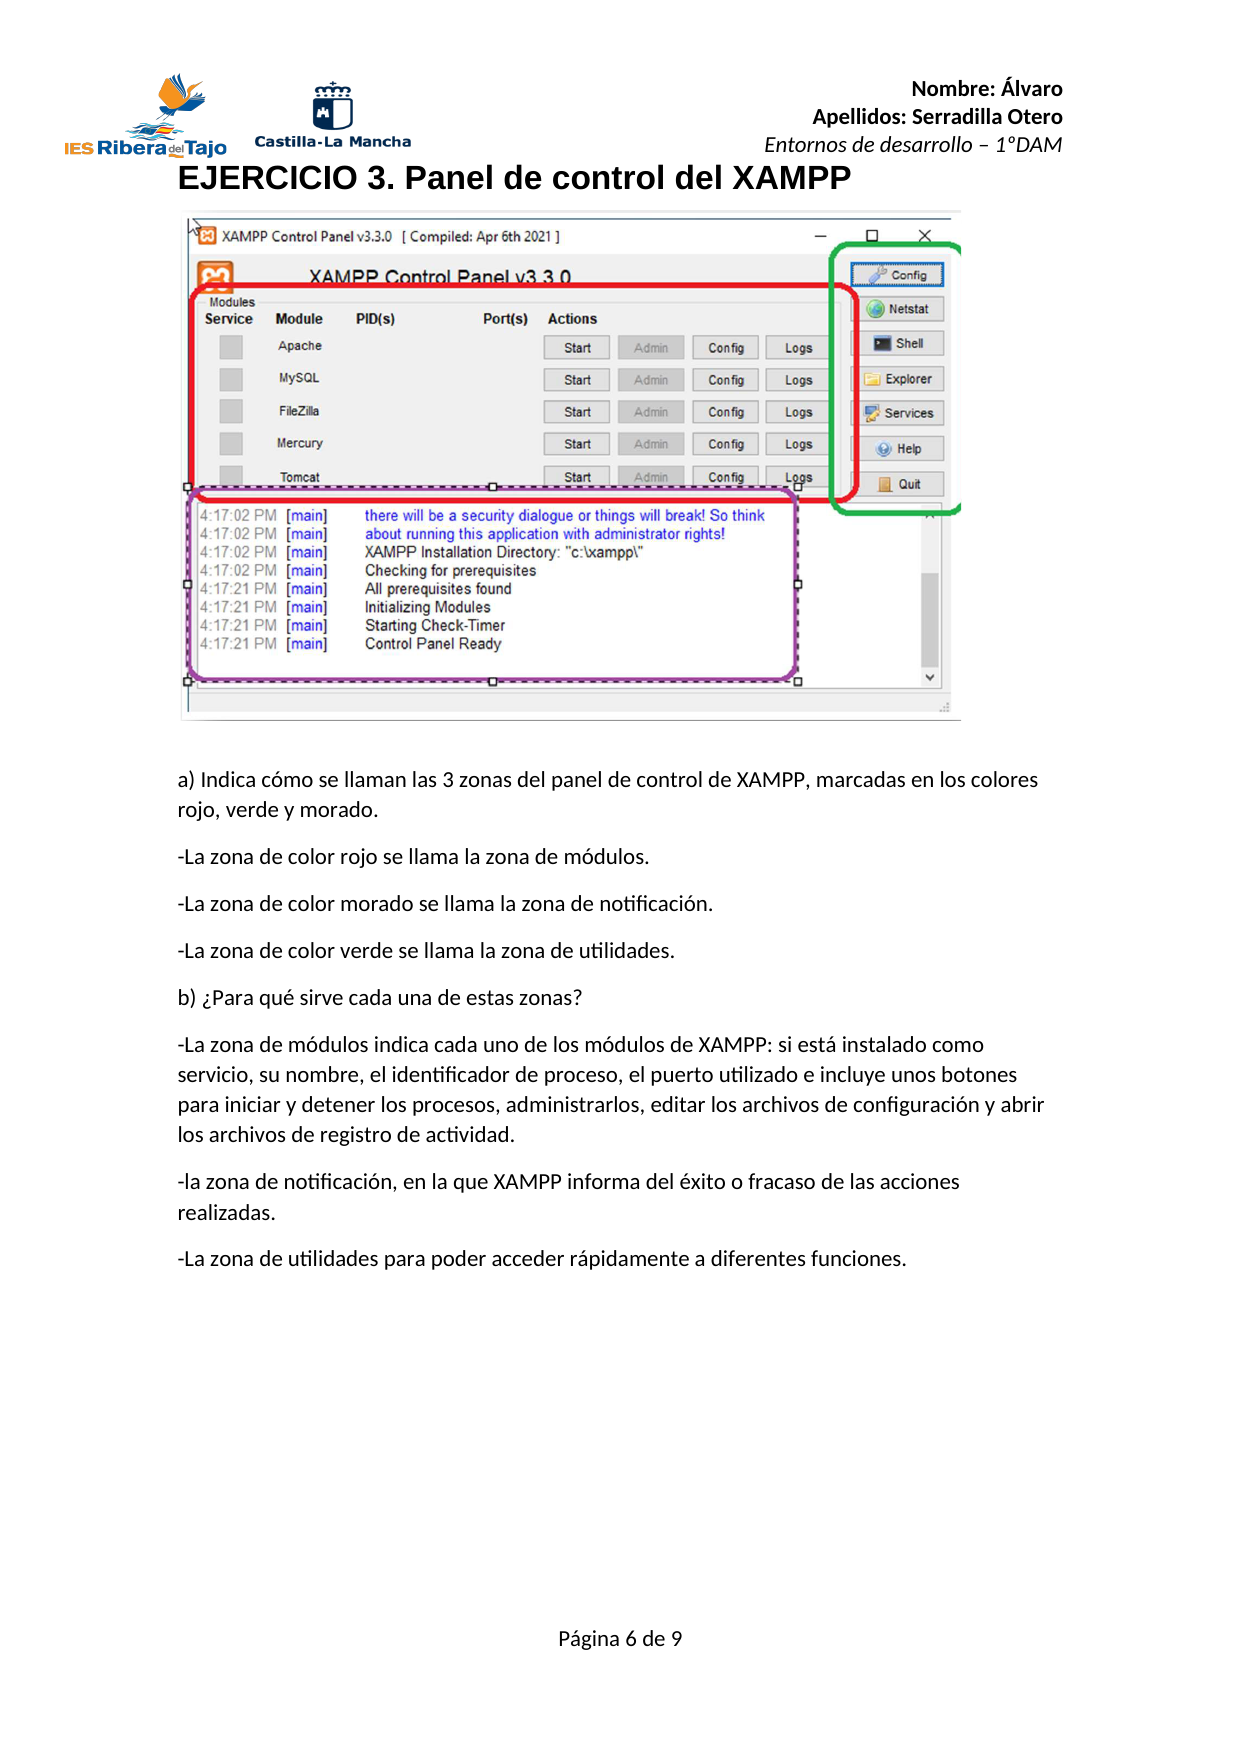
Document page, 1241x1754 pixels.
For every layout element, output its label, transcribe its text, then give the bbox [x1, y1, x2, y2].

text b) ¿Para qué sirve cada una de estas zonas? [177, 983, 1063, 1011]
text -La zona de color rojo se llama la zona de módulos. [177, 842, 1063, 870]
text a) Indica cómo se llaman las 3 zonas del panel de control de XAMPP, marcadas en los colores rojo, verde y morado. [177, 765, 1063, 823]
picture [180, 210, 962, 721]
text -La zona de módulos indica cada uno de los módulos de XAMPP: si está instalado como servicio, su nombre, el identificador de proceso, el puerto utilizado e incluye unos botones para iniciar y detener los procesos, administrarlos, editar los archivos de configuración y abrir los archivos de registro de actividad. [177, 1030, 1063, 1148]
text -La zona de utilidades para poder acceder rápidamente a diferentes funciones. [177, 1244, 1063, 1272]
picture [233, 73, 432, 158]
text -la zona de notificación, en la que XAMPP informa del éxito o fracaso de las acciones realizadas. [177, 1167, 1063, 1226]
picture [65, 73, 227, 158]
text -La zona de color morado se llama la zona de notificación. [177, 889, 1063, 917]
subtitle EJERCICIO 3. Panel de control del XAMPP [177, 158, 1063, 196]
text -La zona de color verde se llama la zona de utilidades. [177, 936, 1063, 964]
